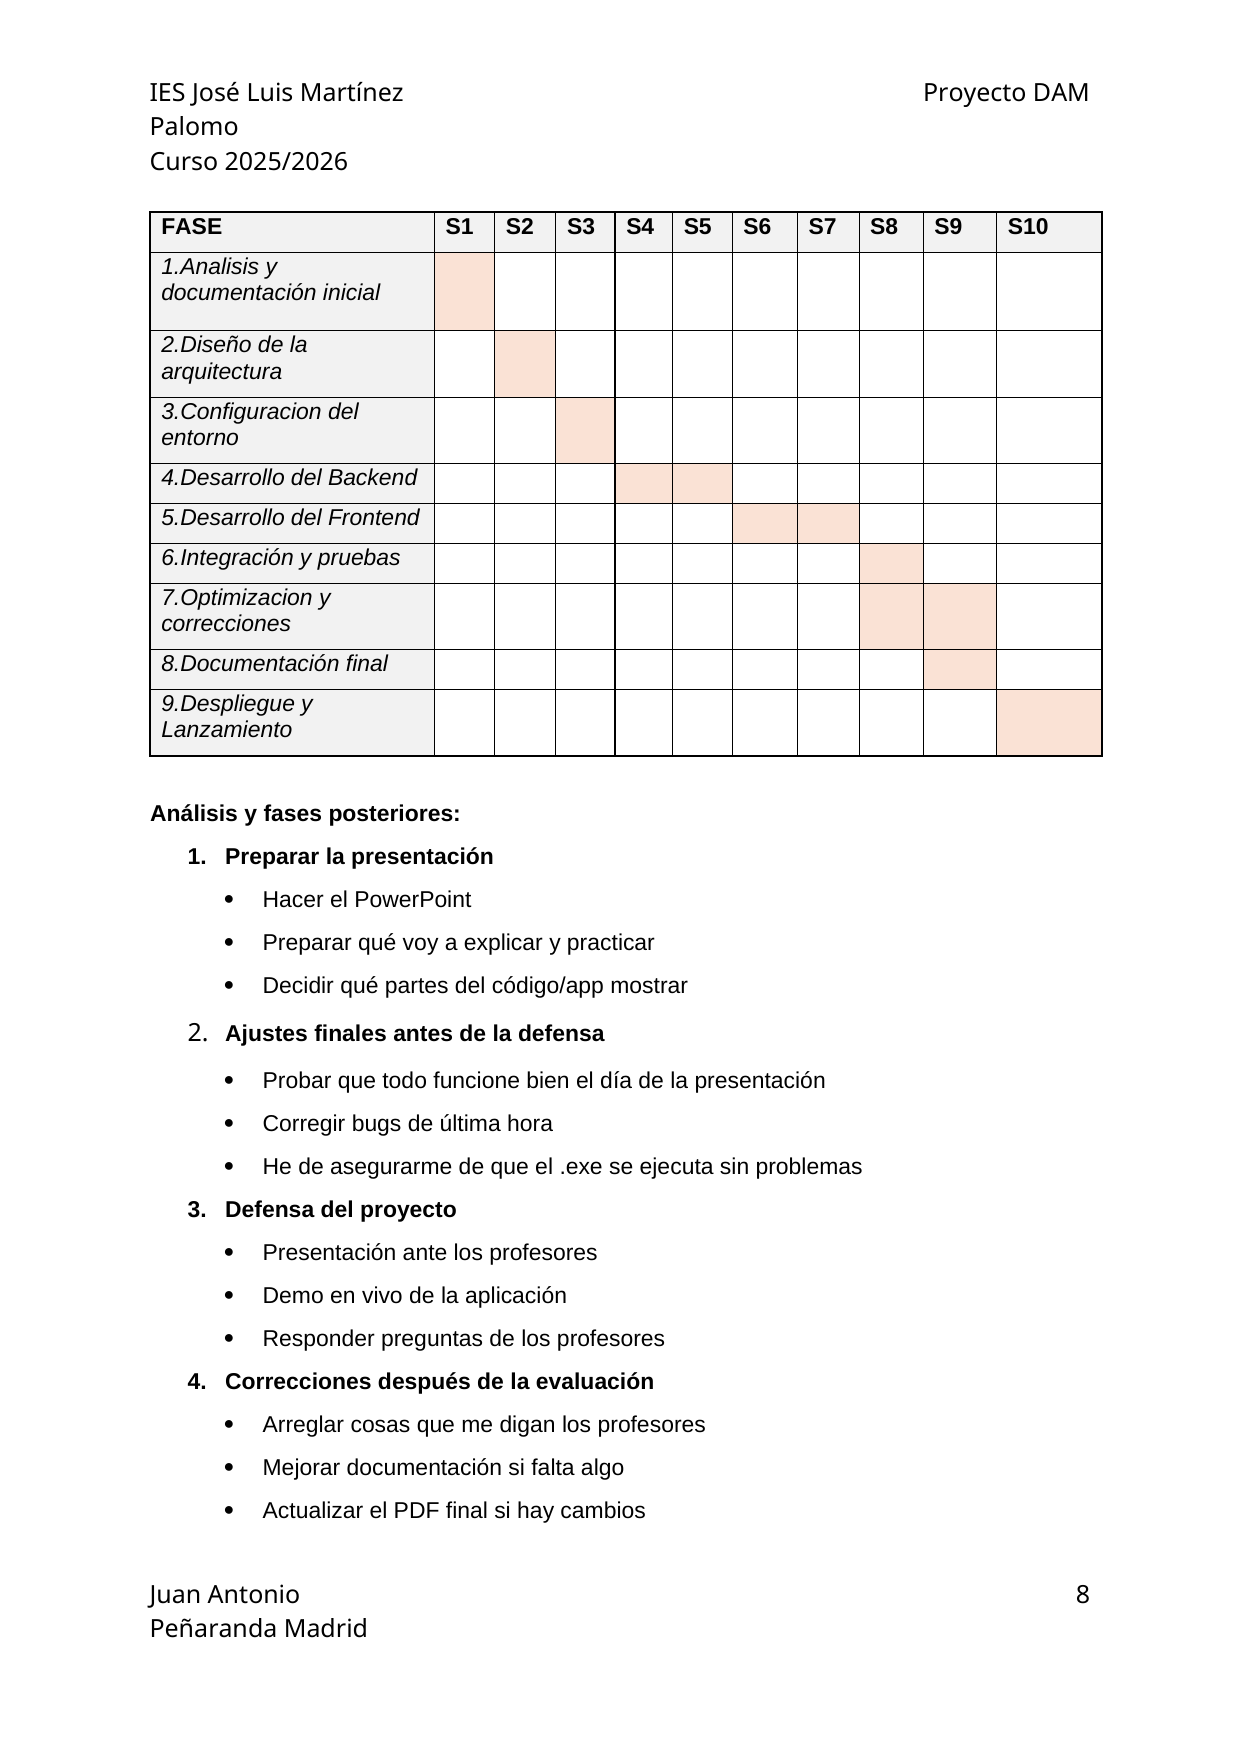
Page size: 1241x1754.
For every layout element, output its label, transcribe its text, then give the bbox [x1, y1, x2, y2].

table_cell 1.Analisis y documentación inicial [151, 253, 434, 330]
table_cell [616, 331, 672, 397]
list Presentación ante los profesores [225, 1239, 1090, 1265]
table_cell [997, 584, 1101, 649]
table_cell [798, 398, 859, 463]
list Arreglar cosas que me digan los profesores [225, 1411, 1090, 1437]
table_cell [673, 398, 732, 463]
table_cell [673, 544, 732, 583]
table_cell 5.Desarrollo del Frontend [151, 504, 434, 543]
table_cell [673, 504, 732, 543]
table_cell [556, 650, 614, 689]
table_cell [924, 650, 996, 689]
table_cell [556, 690, 614, 755]
table_cell [798, 690, 859, 755]
table_cell [673, 464, 732, 503]
table_header S6 [733, 213, 797, 252]
table_header FASE [151, 213, 434, 252]
table_cell [924, 464, 996, 503]
table_cell [798, 650, 859, 689]
table_cell [924, 504, 996, 543]
table_cell [435, 690, 494, 755]
table_cell [733, 253, 797, 330]
table_cell [495, 331, 555, 397]
table_cell 9.Despliegue y Lanzamiento [151, 690, 434, 755]
table_cell [997, 398, 1101, 463]
table_header S1 [435, 213, 494, 252]
table_cell [556, 398, 614, 463]
table_cell [798, 331, 859, 397]
table_cell [997, 544, 1101, 583]
table_cell [495, 504, 555, 543]
table_cell [798, 504, 859, 543]
table_header S8 [860, 213, 923, 252]
table_cell [495, 650, 555, 689]
table_cell [733, 331, 797, 397]
table_cell [616, 690, 672, 755]
table_cell [860, 398, 923, 463]
table_header S9 [924, 213, 996, 252]
table_cell [435, 464, 494, 503]
table_cell 8.Documentación final [151, 650, 434, 689]
table_cell [860, 504, 923, 543]
list Probar que todo funcione bien el día de la presentación [225, 1067, 1090, 1093]
table_cell [673, 331, 732, 397]
table_cell [924, 584, 996, 649]
table_cell [860, 544, 923, 583]
table_header S4 [616, 213, 672, 252]
table_cell [798, 584, 859, 649]
table_cell 2.Diseño de la arquitectura [151, 331, 434, 397]
table_cell [860, 690, 923, 755]
table_cell [616, 650, 672, 689]
table_cell [798, 464, 859, 503]
list Ajustes finales antes de la defensa [187, 1015, 1090, 1049]
table_cell [733, 690, 797, 755]
table_cell [798, 544, 859, 583]
table_cell [495, 253, 555, 330]
list Actualizar el PDF final si hay cambios [225, 1497, 1090, 1523]
table_cell [435, 398, 494, 463]
table_cell [860, 650, 923, 689]
table_cell [435, 544, 494, 583]
list Decidir qué partes del código/app mostrar [225, 972, 1090, 998]
table_cell [556, 504, 614, 543]
table_cell [733, 398, 797, 463]
list He de asegurarme de que el .exe se ejecuta sin problemas [225, 1153, 1090, 1179]
table_cell [435, 253, 494, 330]
table_cell [495, 690, 555, 755]
table_cell [616, 253, 672, 330]
list Correcciones después de la evaluación [187, 1368, 1090, 1394]
table_cell [924, 690, 996, 755]
table_cell [556, 331, 614, 397]
list Preparar la presentación [187, 843, 1090, 869]
table_cell [556, 253, 614, 330]
table_cell [997, 464, 1101, 503]
table_cell [924, 331, 996, 397]
table_cell [733, 544, 797, 583]
table_cell [556, 464, 614, 503]
table_cell 4.Desarrollo del Backend [151, 464, 434, 503]
table_cell [997, 253, 1101, 330]
table_header S10 [997, 213, 1101, 252]
table_cell [616, 464, 672, 503]
table_header S3 [556, 213, 614, 252]
table_cell [673, 584, 732, 649]
table_header S7 [798, 213, 859, 252]
table_cell [733, 584, 797, 649]
table_cell [798, 253, 859, 330]
table_cell [997, 650, 1101, 689]
table_cell [495, 584, 555, 649]
table_cell 3.Configuracion del entorno [151, 398, 434, 463]
table_cell [673, 690, 732, 755]
table_cell [435, 331, 494, 397]
table_cell [924, 253, 996, 330]
table_cell [616, 544, 672, 583]
table_cell [616, 504, 672, 543]
table_cell [435, 504, 494, 543]
table_cell [733, 504, 797, 543]
table_cell [860, 464, 923, 503]
table_cell [733, 464, 797, 503]
table_cell [495, 544, 555, 583]
table_cell [556, 584, 614, 649]
table_header S5 [673, 213, 732, 252]
list Defensa del proyecto [187, 1196, 1090, 1222]
table_cell [924, 398, 996, 463]
table_cell [997, 504, 1101, 543]
list Demo en vivo de la aplicación [225, 1282, 1090, 1308]
table_cell [860, 584, 923, 649]
table_cell [997, 331, 1101, 397]
list Corregir bugs de última hora [225, 1110, 1090, 1136]
table_cell [924, 544, 996, 583]
table_cell 6.Integración y pruebas [151, 544, 434, 583]
list Responder preguntas de los profesores [225, 1325, 1090, 1351]
table_header S2 [495, 213, 555, 252]
table_cell [673, 253, 732, 330]
table_cell [673, 650, 732, 689]
list Mejorar documentación si falta algo [225, 1454, 1090, 1480]
table_cell [495, 464, 555, 503]
table_cell [616, 398, 672, 463]
text Análisis y fases posteriores: [150, 799, 1090, 826]
table_cell [860, 253, 923, 330]
table_cell 7.Optimizacion y correcciones [151, 584, 434, 649]
list Preparar qué voy a explicar y practicar [225, 929, 1090, 955]
table_cell [435, 584, 494, 649]
table_cell [997, 690, 1101, 755]
table_cell [860, 331, 923, 397]
table_cell [435, 650, 494, 689]
table_cell [556, 544, 614, 583]
list Hacer el PowerPoint [225, 886, 1090, 912]
table_cell [733, 650, 797, 689]
table_cell [495, 398, 555, 463]
table_cell [616, 584, 672, 649]
